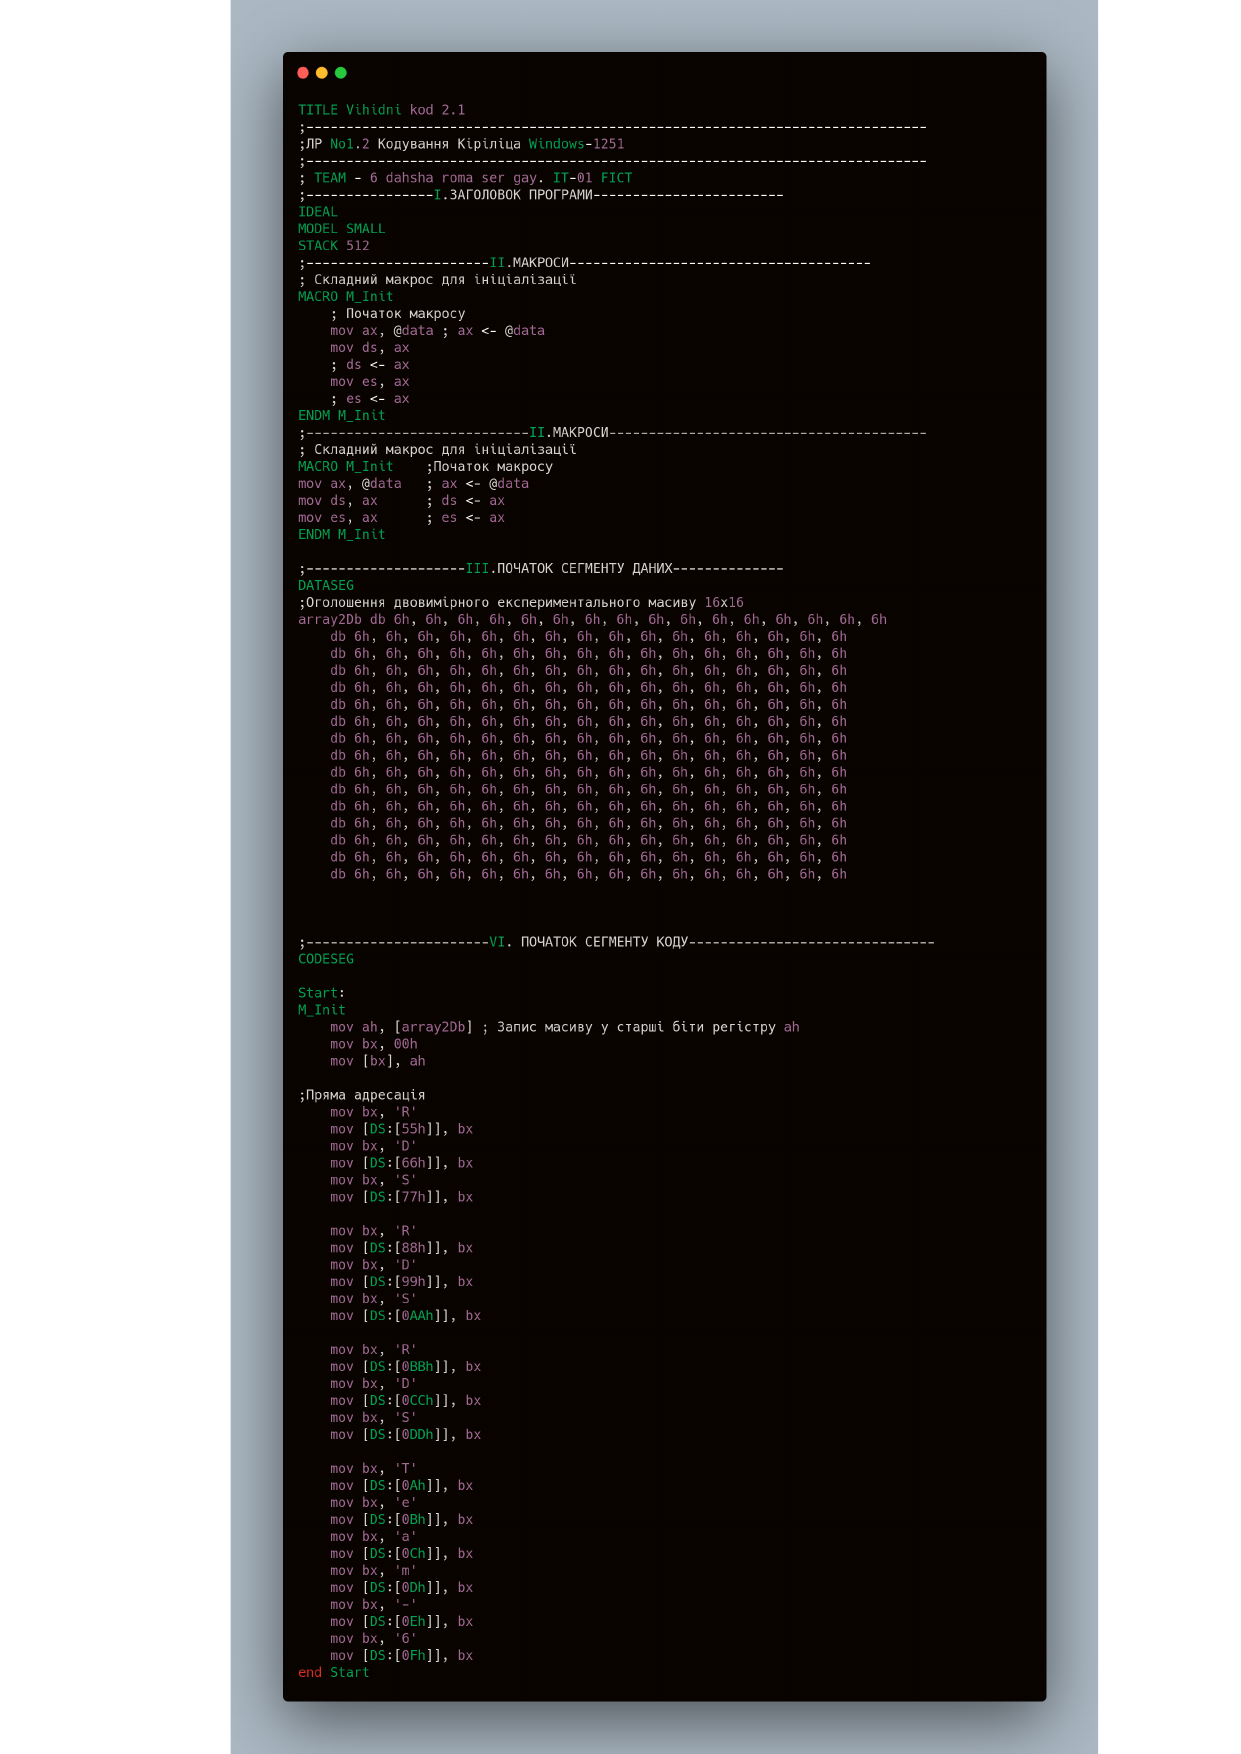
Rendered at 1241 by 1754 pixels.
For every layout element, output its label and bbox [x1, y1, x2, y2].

picture [230, 0, 1099, 1754]
